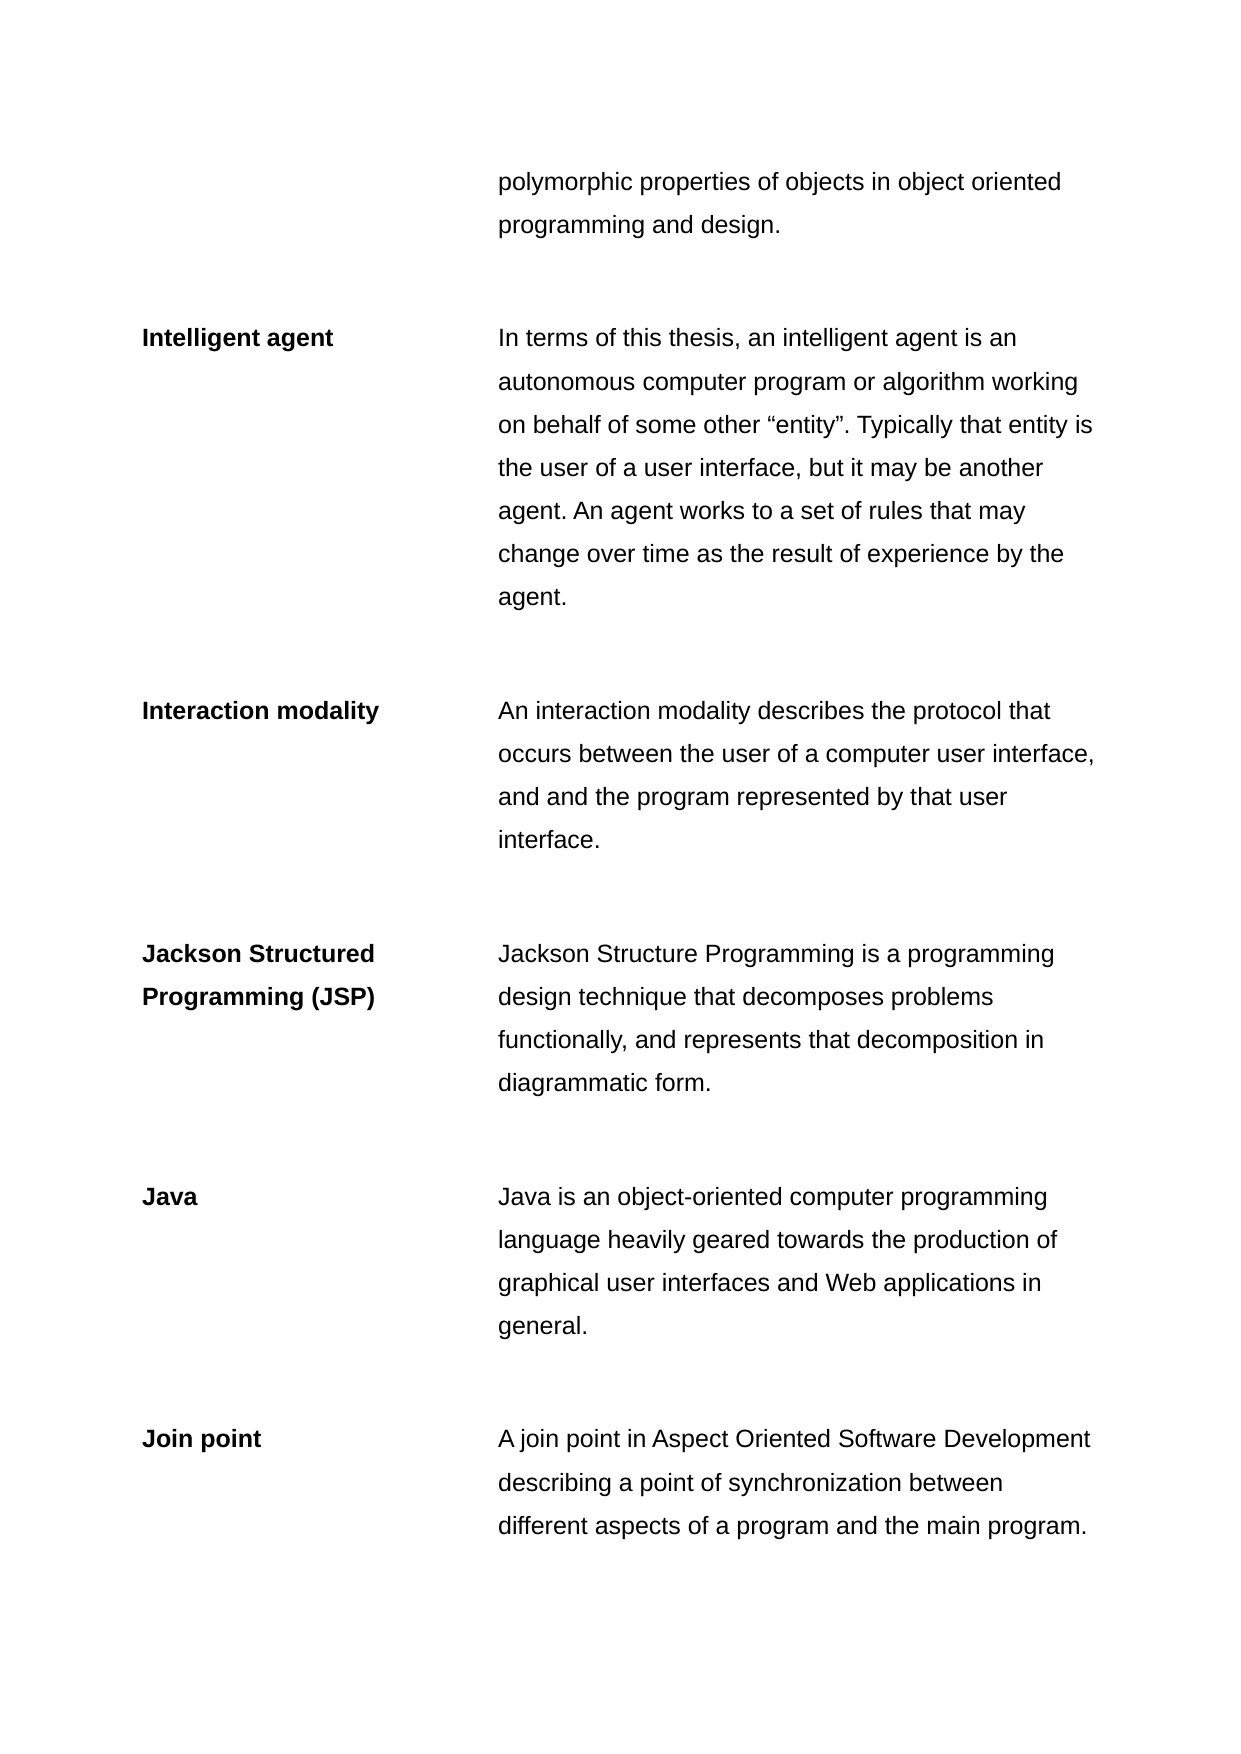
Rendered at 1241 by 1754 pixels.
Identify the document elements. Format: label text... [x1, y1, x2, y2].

table_cell In terms of this thesis, an intelligent agent is an autonomous computer program or algorithm working on behalf of some other “entity”. Typically that entity is the user of a user interface, but it may be another agent. An agent works to a set of rules that may change over time as the result of experience by the agent. [474, 275, 1122, 647]
table_cell A join point in Aspect Oriented Software Development describing a point of synchronization between different aspects of a program and the main program. [474, 1376, 1122, 1576]
table_cell Java is an object-oriented computer programming language heavily geared towards the production of graphical user interfaces and Web applications in general. [474, 1133, 1122, 1376]
table_cell Jackson Structured Programming (JSP) [118, 890, 474, 1133]
table_cell Intelligent agent [118, 275, 474, 647]
table_cell Jackson Structure Programming is a programming design technique that decomposes problems functionally, and represents that decomposition in diagrammatic form. [474, 890, 1122, 1133]
table_cell Interaction modality [118, 647, 474, 890]
table_cell Java [118, 1133, 474, 1376]
table_cell polymorphic properties of objects in object oriented programming and design. [474, 118, 1122, 275]
table_cell An interaction modality describes the protocol that occurs between the user of a computer user interface, and and the program represented by that user interface. [474, 647, 1122, 890]
table_cell Join point [118, 1376, 474, 1576]
table_cell [118, 118, 474, 275]
